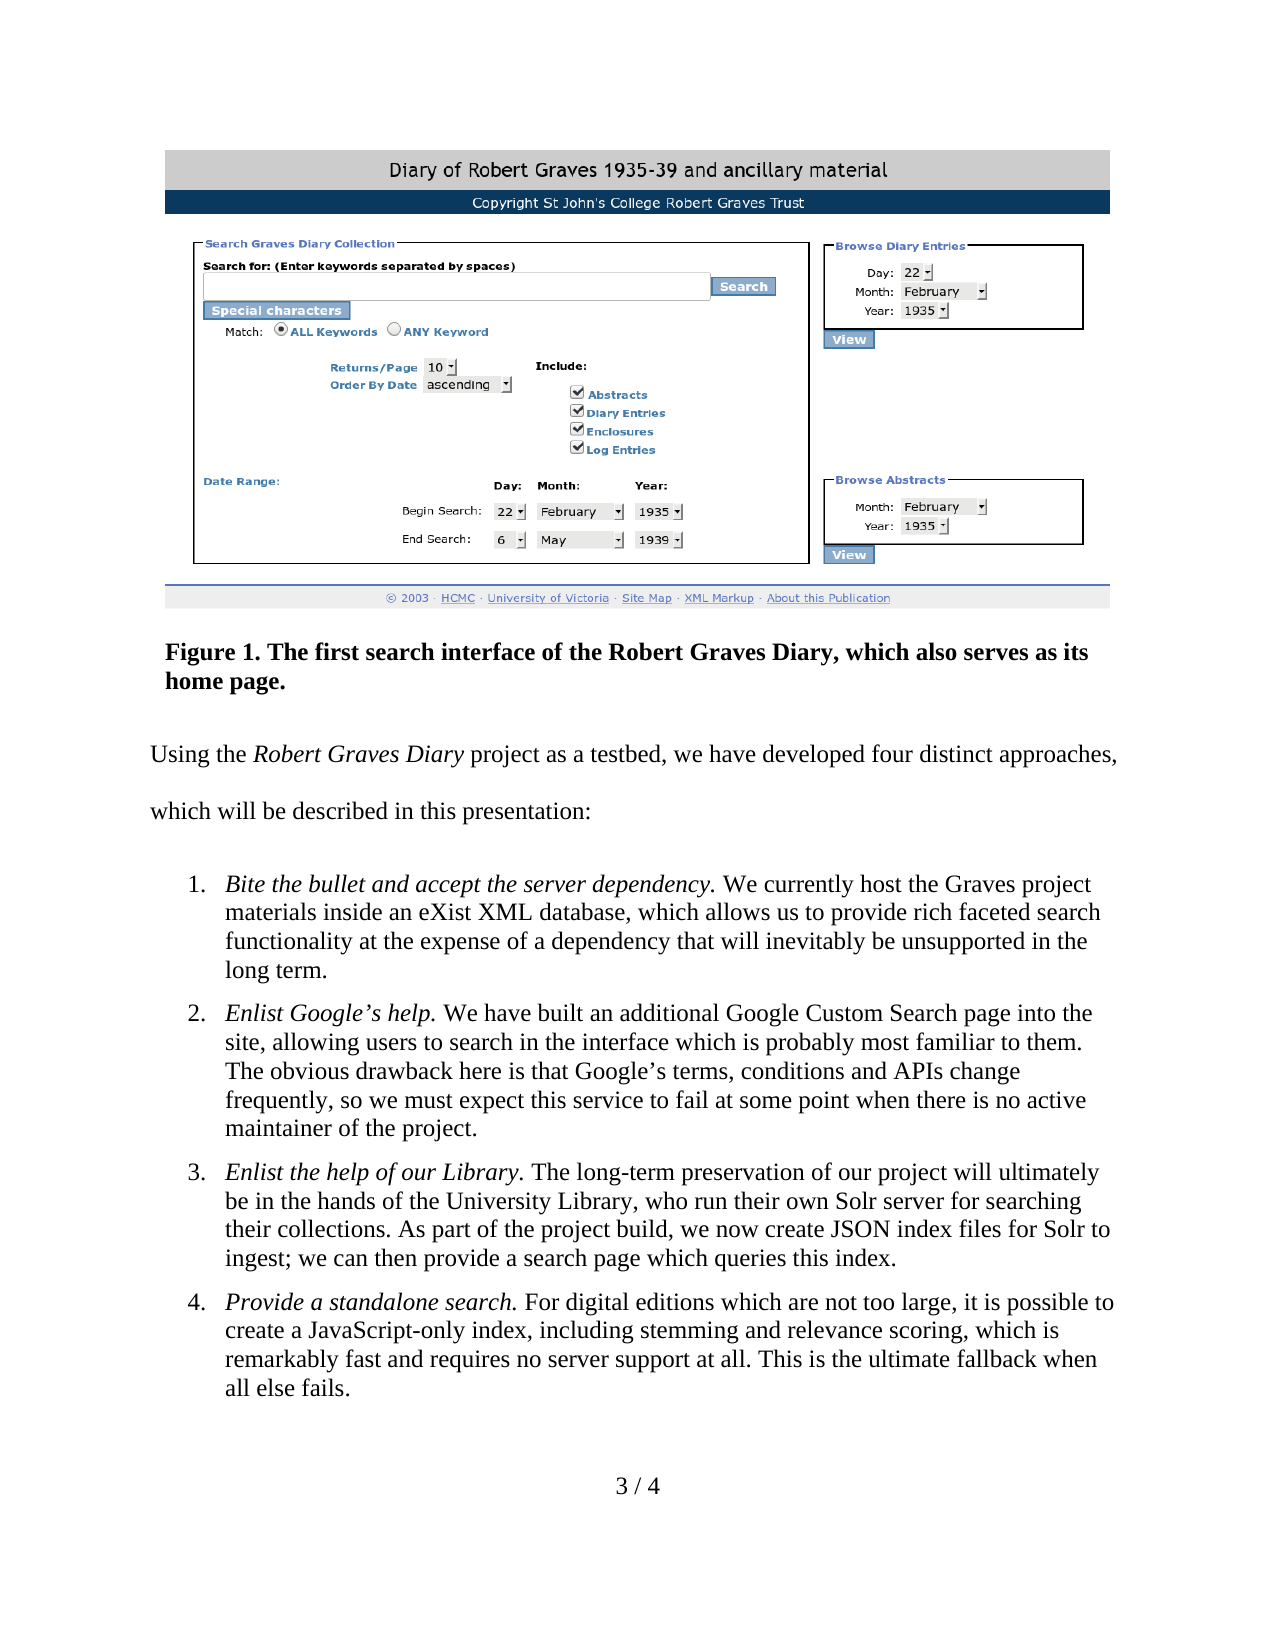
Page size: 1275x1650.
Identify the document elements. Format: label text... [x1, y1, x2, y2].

list Provide a standalone search. For digital editions which are not too large, it is possible to create a JavaScript-only index, including stemming and relevance scoring, which is remarkably fast and requires no server support at all. This is the ultimate fallback when all else fails. [187, 1287, 1125, 1402]
picture [165, 150, 1110, 623]
list Enlist the help of our Library. The long-term preservation of our project will ultimately be in the hands of the University Library, who run their own Solr server for searching their collections. As part of the project build, we now create JSON index files for Solr to ingest; we can then provide a search page which queries this index. [187, 1157, 1125, 1272]
text Figure 1. The first search interface of the Robert Graves Diary, which also serves as its home page. [165, 637, 1125, 695]
text Using the Robert Graves Diary project as a testbed, we have developed four distinct approaches, which will be described in this presentation: [150, 739, 1125, 825]
list Bite the bullet and accept the server dependency. We currently host the Graves project materials inside an eXist XML database, which allows us to provide rich faceted search functionality at the expense of a dependency that will inevitably be unsupported in the long term. [187, 869, 1125, 984]
list Enlist Google’s help. We have built an additional Google Custom Search page into the site, allowing users to search in the interface which is probably most familiar to them. The obvious drawback here is that Google’s terms, conditions and APIs change frequently, so we must expect this service to fail at some point when there is no active maintainer of the project. [187, 998, 1125, 1142]
